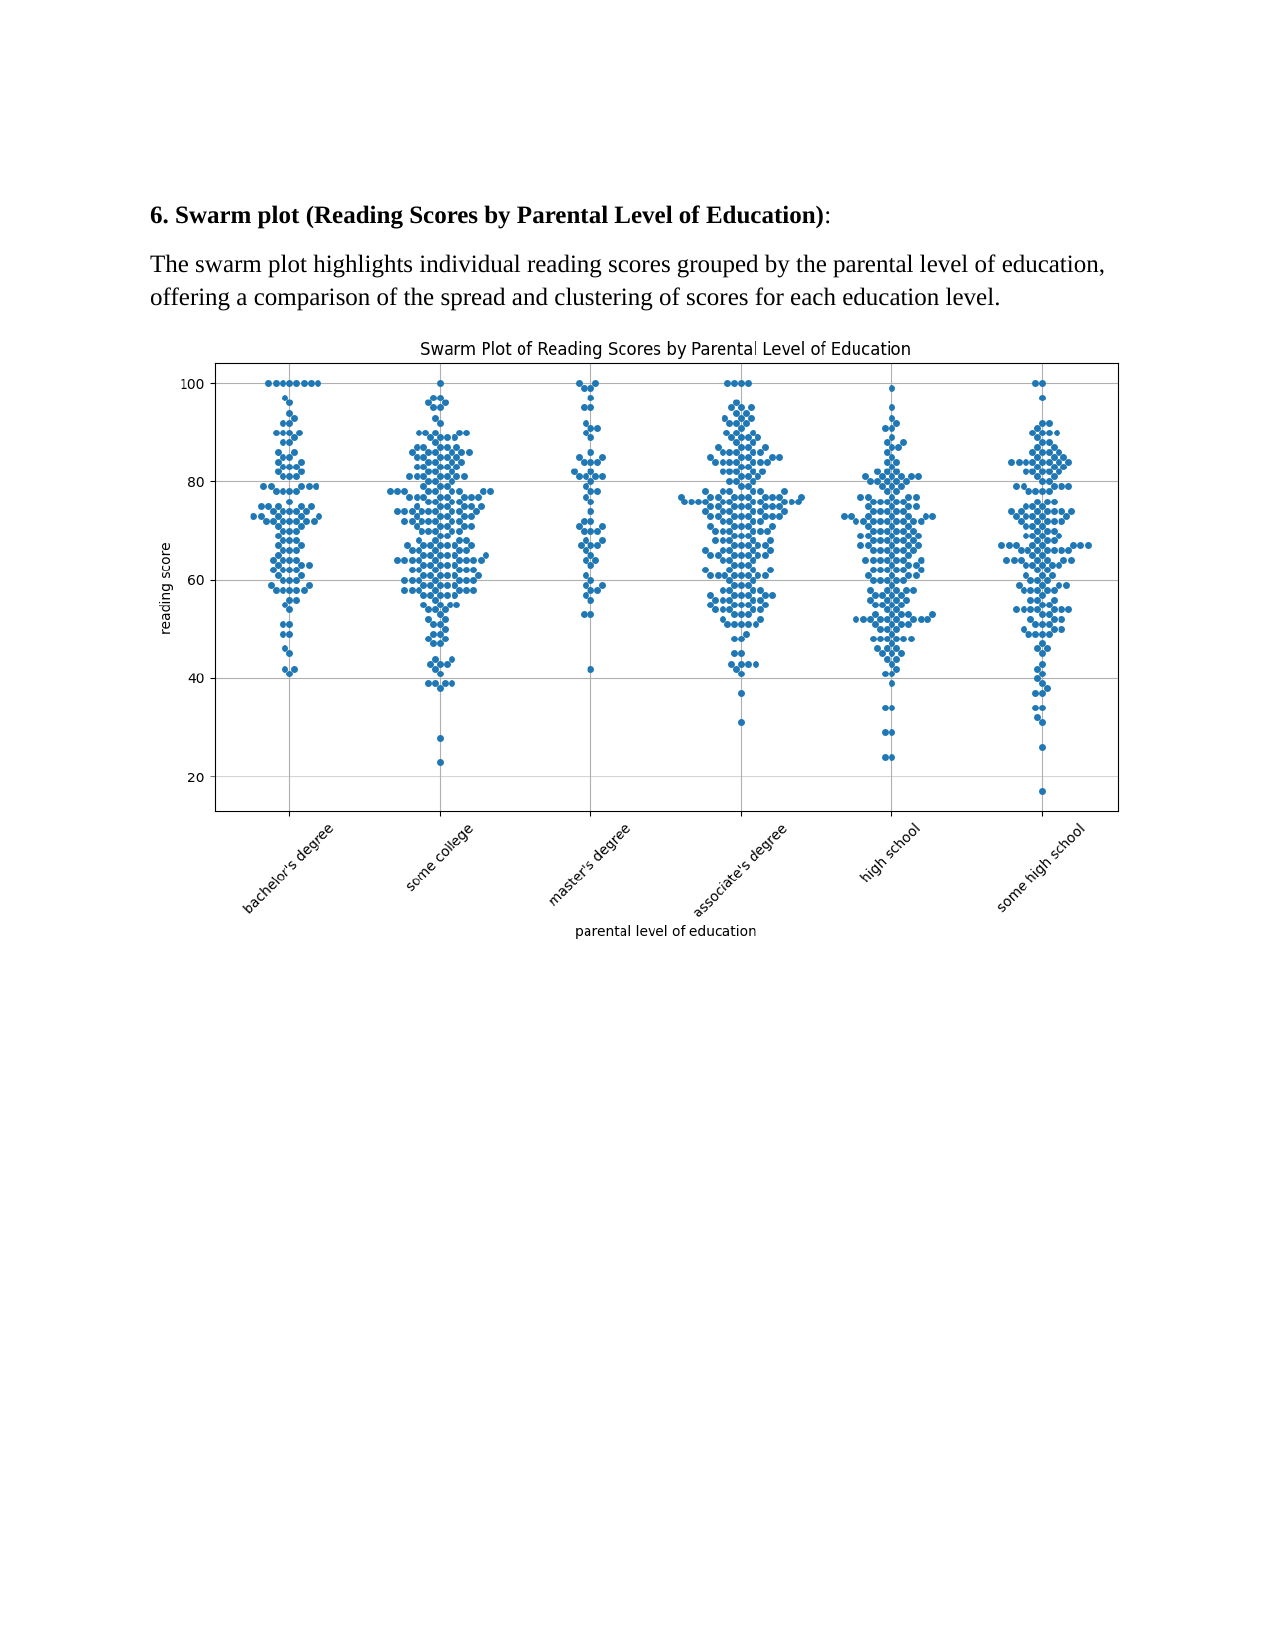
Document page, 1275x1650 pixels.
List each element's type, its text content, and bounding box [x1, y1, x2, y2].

text The swarm plot highlights individual reading scores grouped by the parental level of education, offering a comparison of the spread and clustering of scores for each education level. [150, 249, 1125, 311]
text 6. Swarm plot (Reading Scores by Parental Level of Education): [150, 200, 1125, 228]
